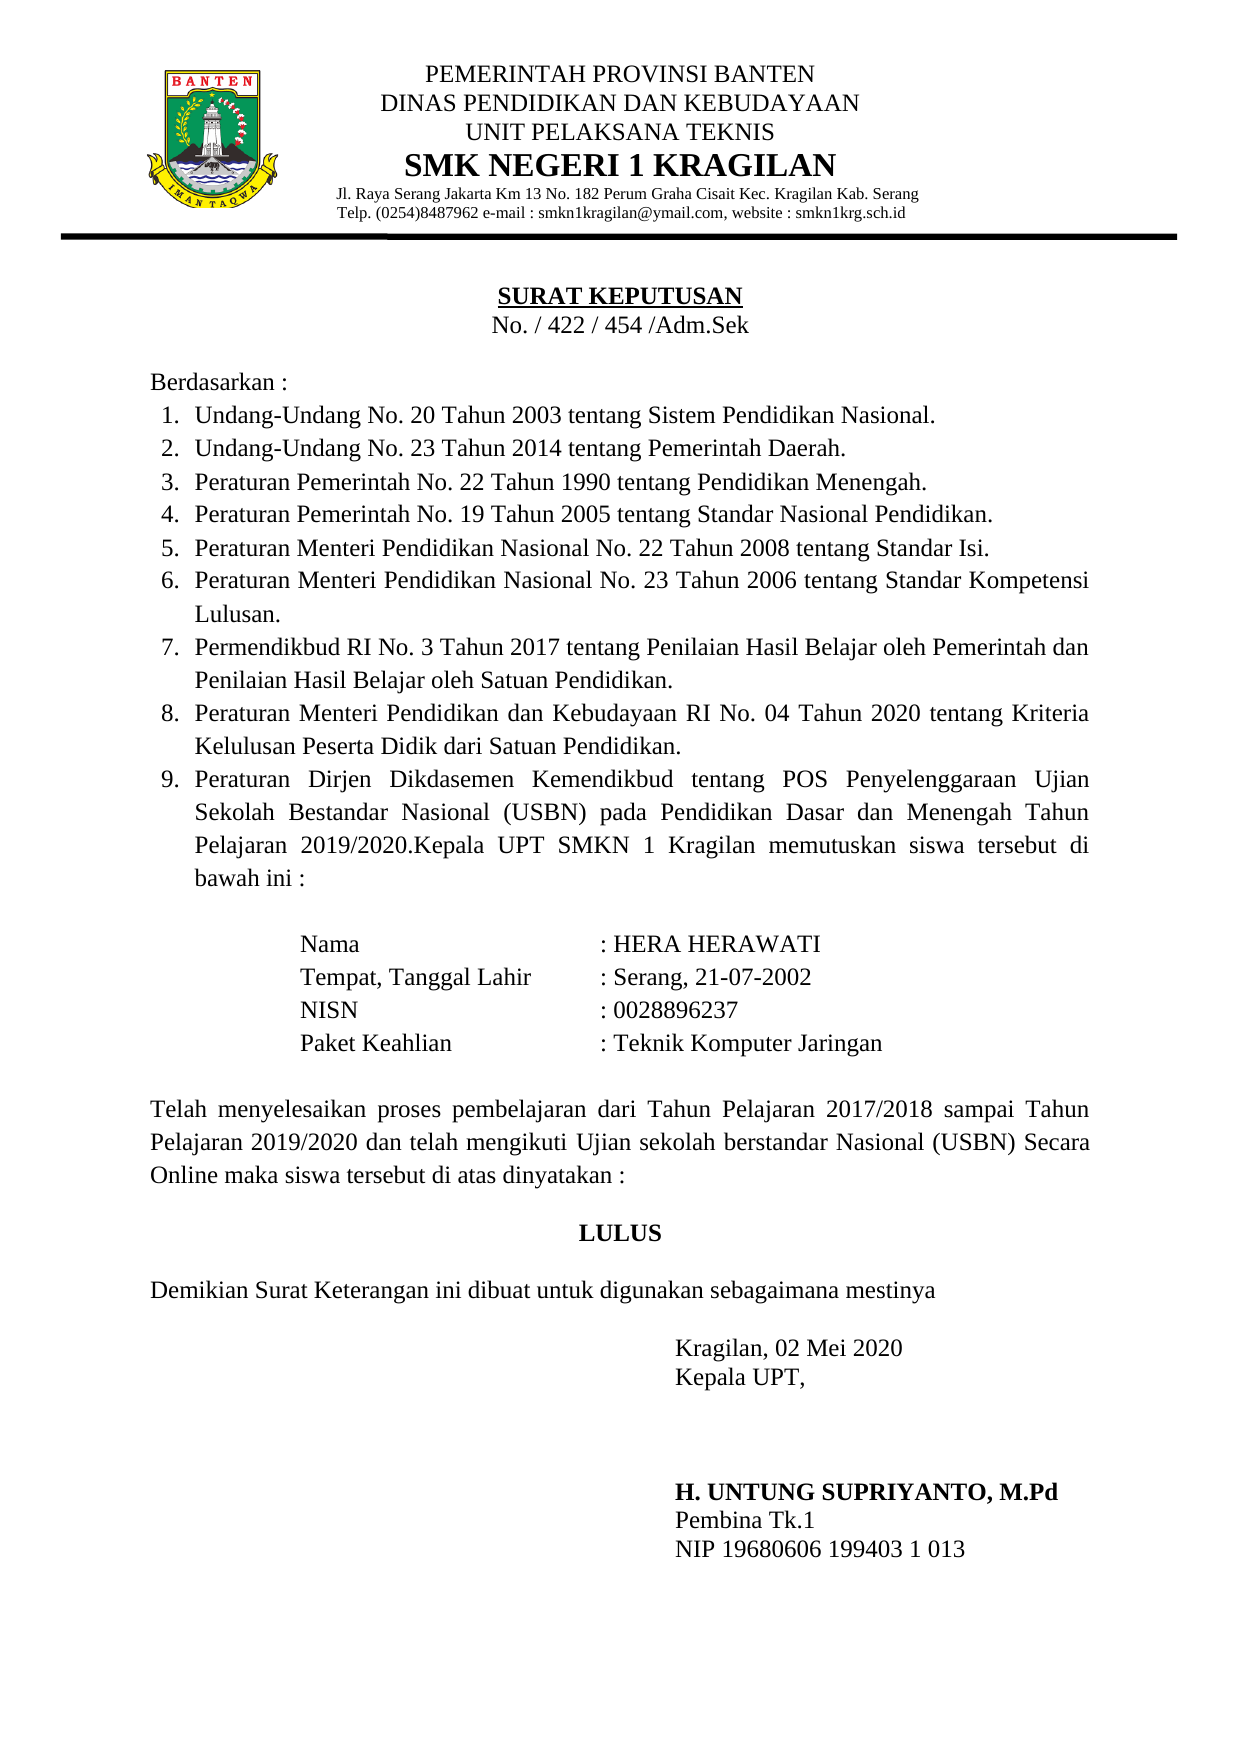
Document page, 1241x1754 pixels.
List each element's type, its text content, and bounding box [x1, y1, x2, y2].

list Peraturan Menteri Pendidikan Nasional No. 23 Tahun 2006 tentang Standar Kompetensi Lulusan. [179, 566, 1090, 627]
list Peraturan Menteri Pendidikan dan Kebudayaan RI No. 04 Tahun 2020 tentang Kriteria Kelulusan Peserta Didik dari Satuan Pendidikan. [179, 698, 1090, 759]
text NISN : 0028896237 [150, 995, 1090, 1024]
list Undang-Undang No. 20 Tahun 2003 tentang Sistem Pendidikan Nasional. [179, 401, 1090, 429]
text LULUS [150, 1218, 1090, 1247]
list Peraturan Pemerintah No. 19 Tahun 2005 tentang Standar Nasional Pendidikan. [179, 499, 1090, 528]
list Peraturan Pemerintah No. 22 Tahun 1990 tentang Pendidikan Menengah. [179, 467, 1090, 495]
picture [146, 70, 279, 208]
list Peraturan Dirjen Dikdasemen Kemendikbud tentang POS Penyelenggaraan Ujian Sekolah Bestandar Nasional (USBN) pada Pendidikan Dasar dan Menengah Tahun Pelajaran 2019/2020.Kepala UPT SMKN 1 Kragilan memutuskan siswa tersebut di bawah ini : [179, 764, 1090, 892]
list Peraturan Menteri Pendidikan Nasional No. 22 Tahun 2008 tentang Standar Isi. [179, 533, 1090, 561]
text Demikian Surat Keterangan ini dibuat untuk digunakan sebagaimana mestinya [150, 1276, 1090, 1304]
text H. UNTUNG SUPRIYANTO, M.Pd [150, 1477, 1090, 1506]
text Berdasarkan : [150, 367, 1090, 396]
text No. / 422 / 454 /Adm.Sek [150, 310, 1090, 339]
text Kragilan, 02 Mei 2020 [150, 1333, 1090, 1362]
list Undang-Undang No. 23 Tahun 2014 tentang Pemerintah Daerah. [179, 433, 1090, 462]
text NIP 19680606 199403 1 013 [150, 1534, 1090, 1563]
text Kepala UPT, [150, 1362, 1090, 1391]
text Nama : HERA HERAWATI [150, 929, 1090, 958]
text Telah menyelesaikan proses pembelajaran dari Tahun Pelajaran 2017/2018 sampai Tahun Pelajaran 2019/2020 dan telah mengikuti Ujian sekolah berstandar Nasional (USBN) Secara Online maka siswa tersebut di atas dinyatakan : [150, 1094, 1090, 1189]
text SURAT KEPUTUSAN [150, 281, 1090, 310]
text Pembina Tk.1 [150, 1506, 1090, 1534]
text Tempat, Tanggal Lahir : Serang, 21-07-2002 [150, 962, 1090, 991]
text Paket Keahlian : Teknik Komputer Jaringan [150, 1028, 1090, 1057]
list Permendikbud RI No. 3 Tahun 2017 tentang Penilaian Hasil Belajar oleh Pemerintah dan Penilaian Hasil Belajar oleh Satuan Pendidikan. [179, 632, 1090, 693]
